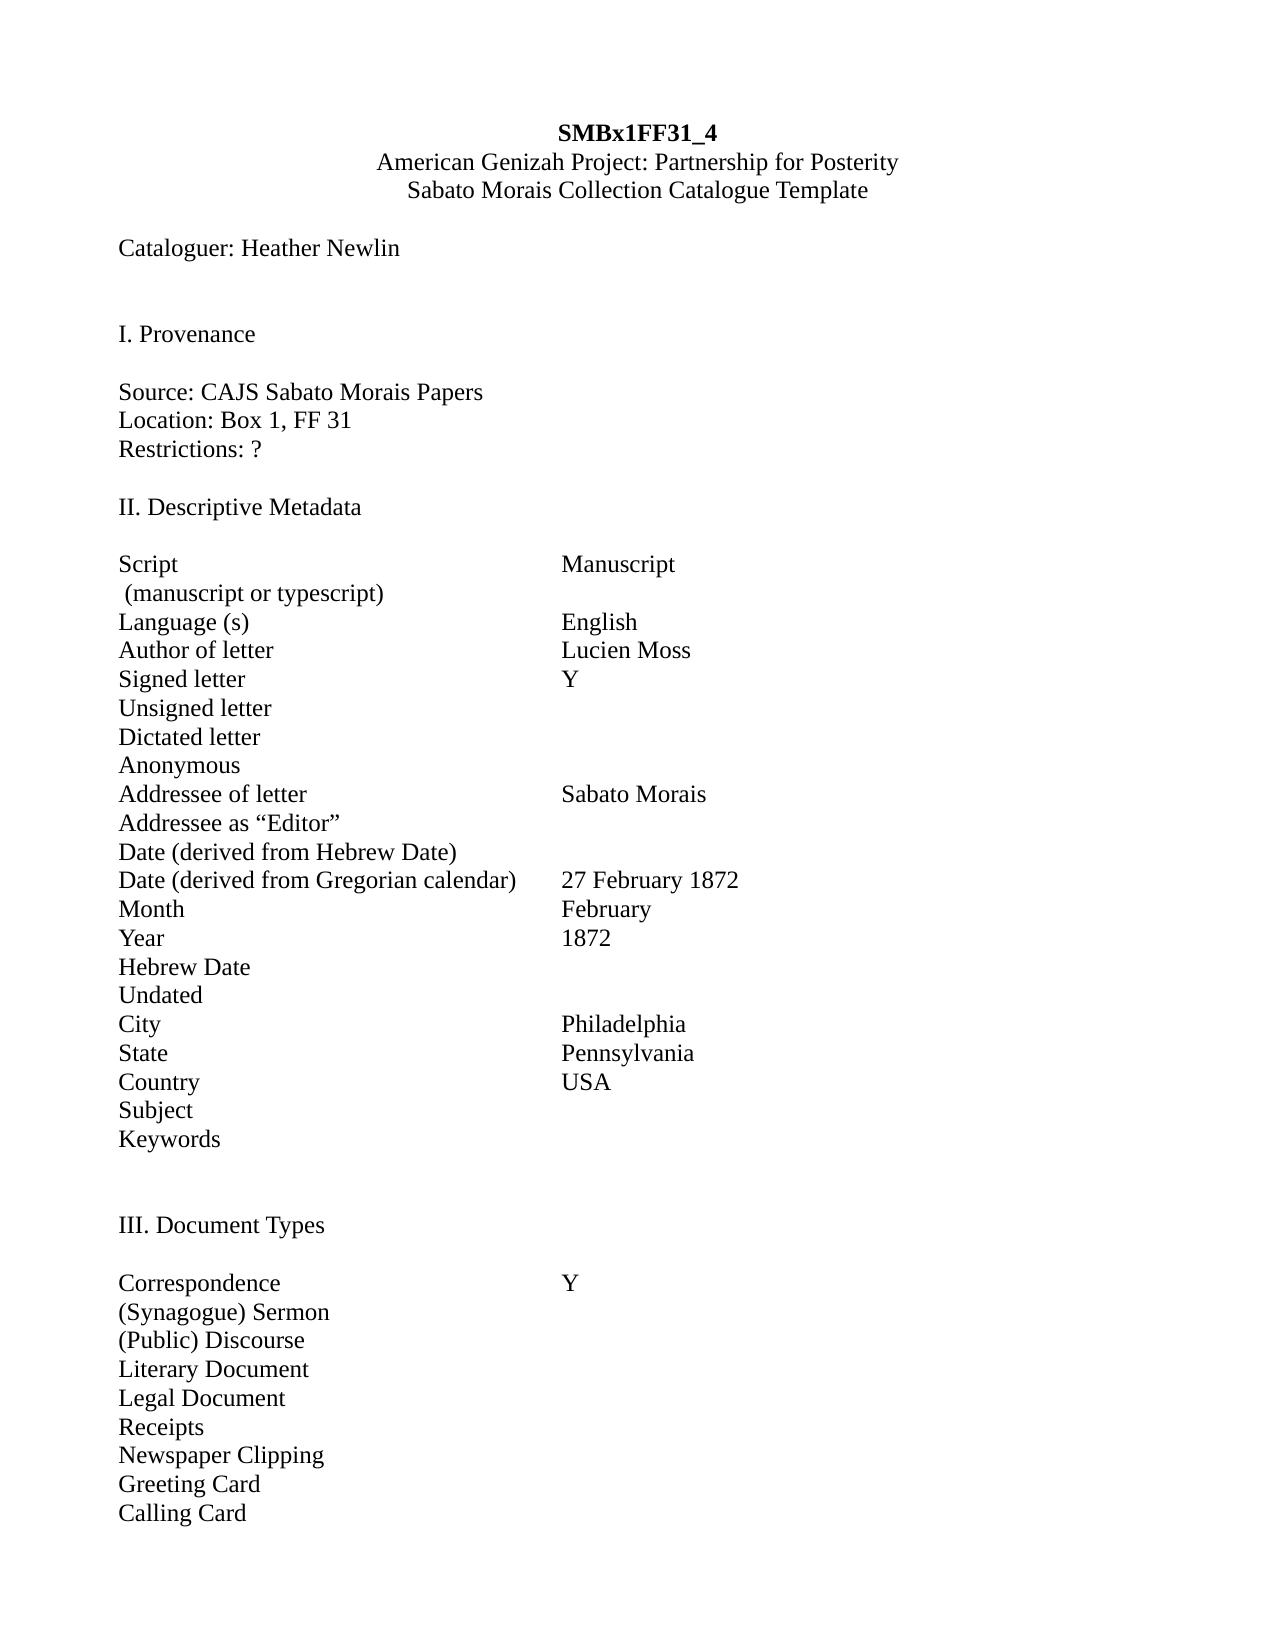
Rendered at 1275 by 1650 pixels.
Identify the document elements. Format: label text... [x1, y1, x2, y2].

text Cataloguer: Heather Newlin [118, 233, 1157, 262]
text Restrictions: ? [118, 434, 1157, 463]
text Addressee as “Editor” [118, 808, 1157, 837]
text City Philadelphia [118, 1009, 1157, 1038]
text Sabato Morais Collection Catalogue Template [118, 176, 1157, 204]
text (Synagogue) Sermon [118, 1297, 1157, 1326]
text Country USA [118, 1067, 1157, 1096]
text Month February [118, 894, 1157, 923]
text Language (s) English [118, 607, 1157, 636]
text I. Provenance [118, 319, 1157, 348]
text Year 1872 [118, 923, 1157, 952]
text III. Document Types [118, 1211, 1157, 1239]
text Anonymous [118, 751, 1157, 779]
text Undated [118, 981, 1157, 1009]
text State Pennsylvania [118, 1038, 1157, 1067]
text SMBx1FF31_4 [118, 118, 1157, 147]
text Literary Document [118, 1354, 1157, 1383]
text Receipts [118, 1412, 1157, 1441]
text Hebrew Date [118, 952, 1157, 981]
text II. Descriptive Metadata [118, 492, 1157, 521]
text Signed letter Y [118, 664, 1157, 693]
text Script Manuscript [118, 549, 1157, 578]
text Unsigned letter [118, 693, 1157, 722]
text (manuscript or typescript) [118, 578, 1157, 607]
text Dictated letter [118, 722, 1157, 751]
text Source: CAJS Sabato Morais Papers [118, 377, 1157, 406]
text Date (derived from Gregorian calendar) 27 February 1872 [118, 866, 1157, 894]
text Author of letter Lucien Moss [118, 636, 1157, 664]
text Greeting Card [118, 1469, 1157, 1498]
text (Public) Discourse [118, 1326, 1157, 1354]
text Calling Card [118, 1498, 1157, 1527]
text Correspondence Y [118, 1268, 1157, 1297]
text Location: Box 1, FF 31 [118, 406, 1157, 434]
text Date (derived from Hebrew Date) [118, 837, 1157, 866]
text American Genizah Project: Partnership for Posterity [118, 147, 1157, 176]
text Keywords [118, 1124, 1157, 1153]
text Newspaper Clipping [118, 1441, 1157, 1469]
text Subject [118, 1096, 1157, 1124]
text Legal Document [118, 1383, 1157, 1412]
text Addressee of letter Sabato Morais [118, 779, 1157, 808]
